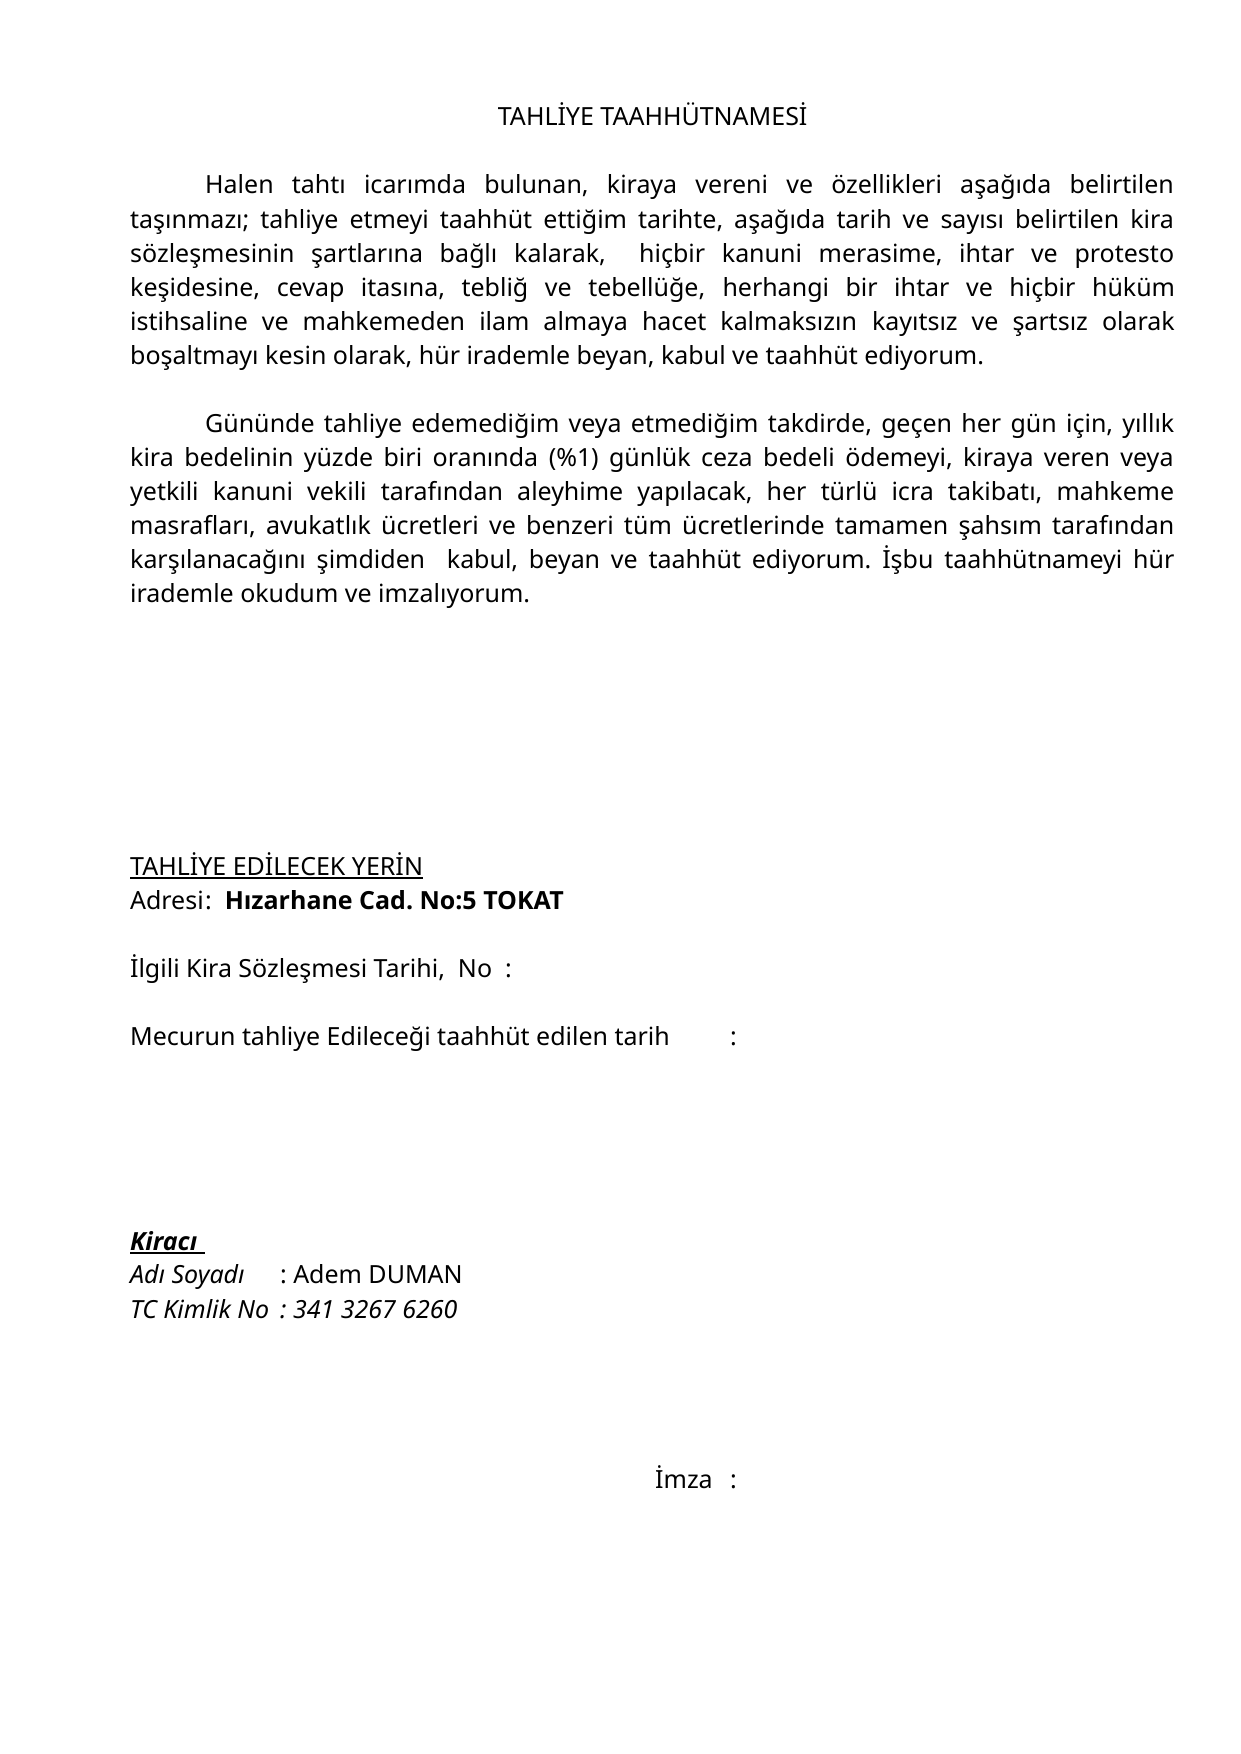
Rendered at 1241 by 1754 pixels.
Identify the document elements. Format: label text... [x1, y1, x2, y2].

text İlgili Kira Sözleşmesi Tarihi, No : [130, 951, 1175, 985]
text İmza : [130, 1462, 1175, 1496]
text Adı Soyadı : Adem DUMAN [130, 1257, 1175, 1291]
text Kiracı [130, 1223, 1175, 1257]
text TAHLİYE TAAHHÜTNAMESİ [130, 99, 1175, 133]
text Gününde tahliye edemediğim veya etmediğim takdirde, geçen her gün için, yıllık kira bedelinin yüzde biri oranında (%1) günlük ceza bedeli ödemeyi, kiraya veren veya yetkili kanuni vekili tarafından aleyhime yapılacak, her türlü icra takibatı, mahkeme masrafları, avukatlık ücretleri ve benzeri tüm ücretlerinde tamamen şahsım tarafından karşılanacağını şimdiden kabul, beyan ve taahhüt ediyorum. İşbu taahhütnameyi hür irademle okudum ve imzalıyorum. [130, 406, 1175, 610]
text Halen tahtı icarımda bulunan, kiraya vereni ve özellikleri aşağıda belirtilen taşınmazı; tahliye etmeyi taahhüt ettiğim tarihte, aşağıda tarih ve sayısı belirtilen kira sözleşmesinin şartlarına bağlı kalarak, hiçbir kanuni merasime, ihtar ve protesto keşidesine, cevap itasına, tebliğ ve tebellüğe, herhangi bir ihtar ve hiçbir hüküm istihsaline ve mahkemeden ilam almaya hacet kalmaksızın kayıtsız ve şartsız olarak boşaltmayı kesin olarak, hür irademle beyan, kabul ve taahhüt ediyorum. [130, 167, 1175, 372]
text TC Kimlik No : 341 3267 6260 [130, 1291, 1175, 1325]
text Mecurun tahliye Edileceği taahhüt edilen tarih : [130, 1019, 1175, 1053]
text TAHLİYE EDİLECEK YERİN [130, 848, 1175, 882]
text Adresi : Hızarhane Cad. No:5 TOKAT [130, 882, 1175, 917]
